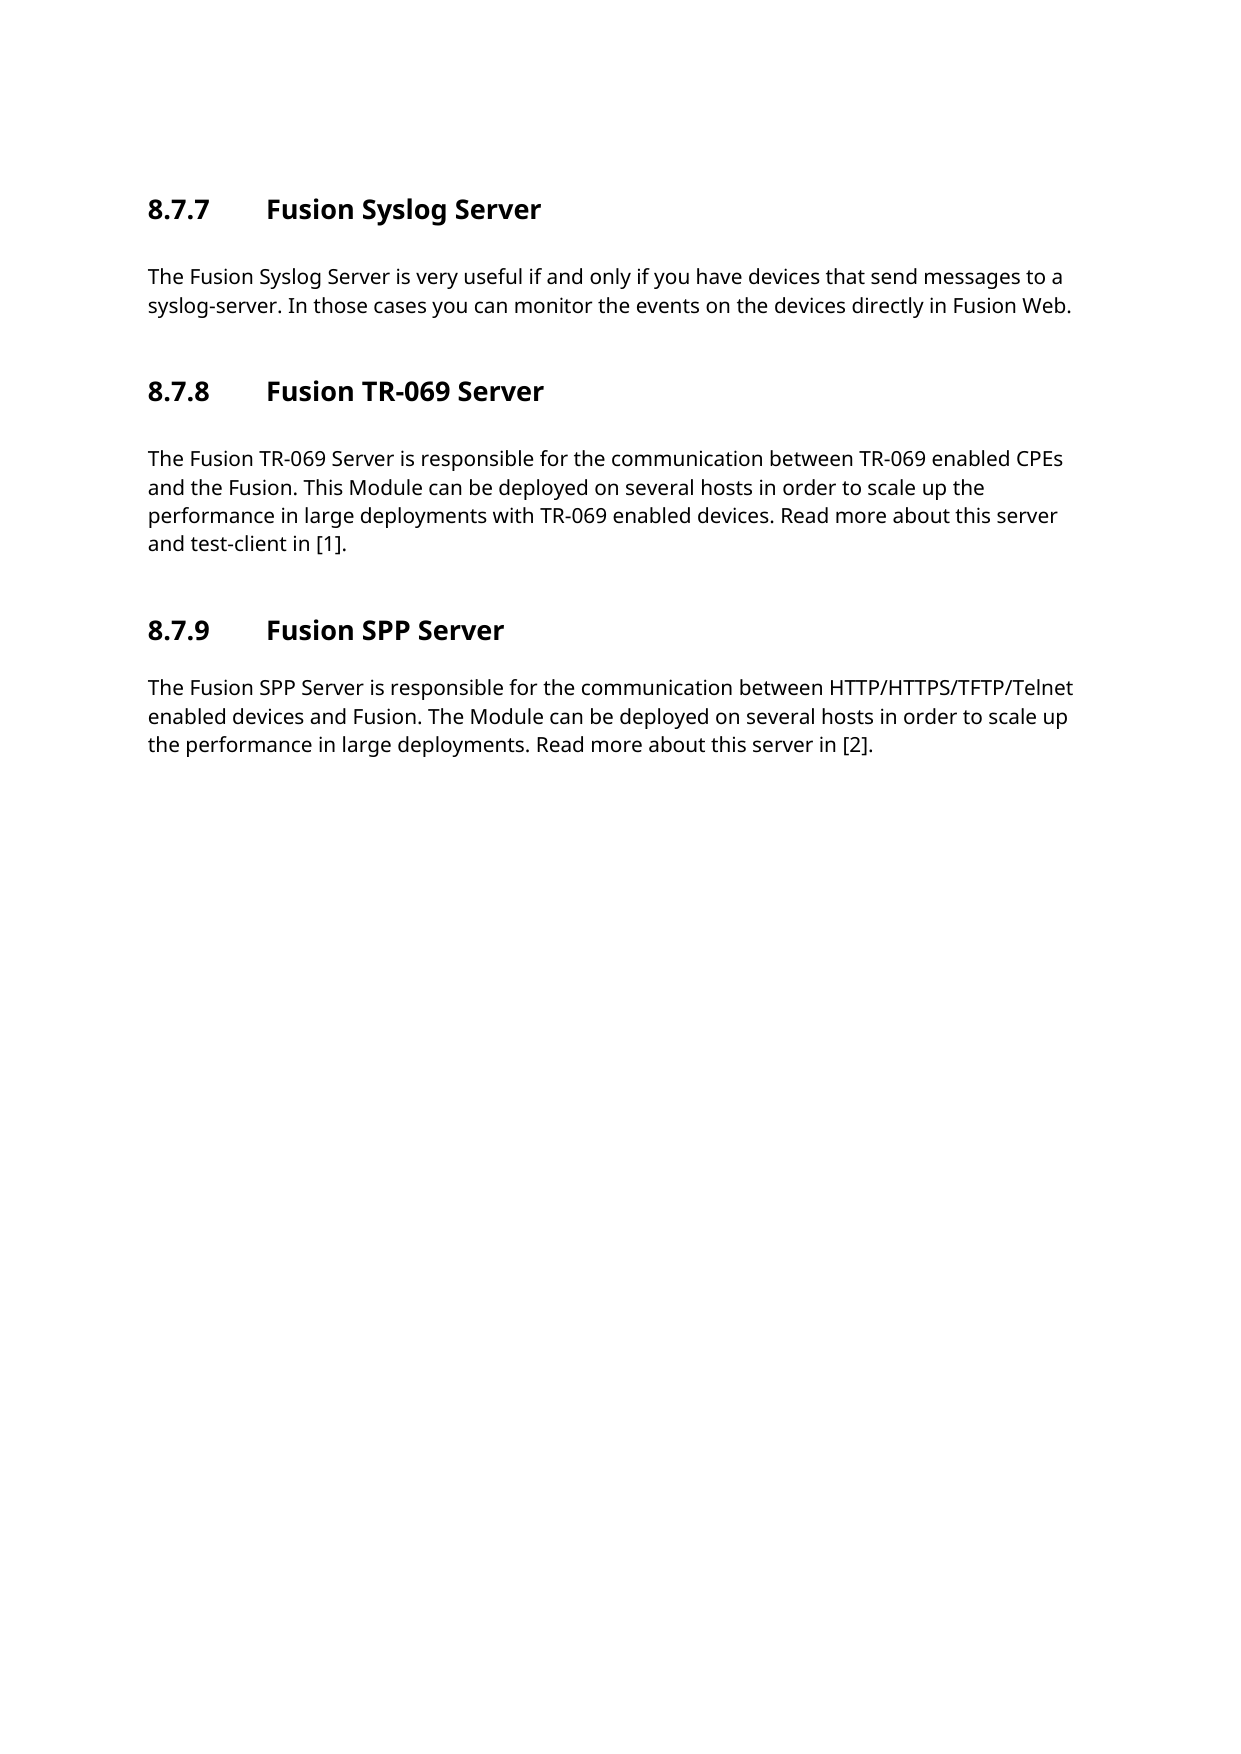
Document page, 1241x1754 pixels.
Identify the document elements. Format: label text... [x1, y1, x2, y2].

text The Fusion Syslog Server is very useful if and only if you have devices that send messages to a syslog-server. In those cases you can monitor the events on the devices directly in Fusion Web. [148, 262, 1092, 319]
text The Fusion TR-069 Server is responsible for the communication between TR-069 enabled CPEs and the Fusion. This Module can be deployed on several hosts in order to scale up the performance in large deployments with TR-069 enabled devices. Read more about this server and test-client in [1]. [148, 444, 1092, 558]
subtitle Fusion TR-069 Server [148, 373, 1092, 409]
text The Fusion SPP Server is responsible for the communication between HTTP/HTTPS/TFTP/Telnet enabled devices and Fusion. The Module can be deployed on several hosts in order to scale up the performance in large deployments. Read more about this server in [2]. [148, 673, 1092, 759]
subtitle Fusion SPP Server [148, 611, 1092, 648]
subtitle Fusion Syslog Server [148, 191, 1092, 228]
